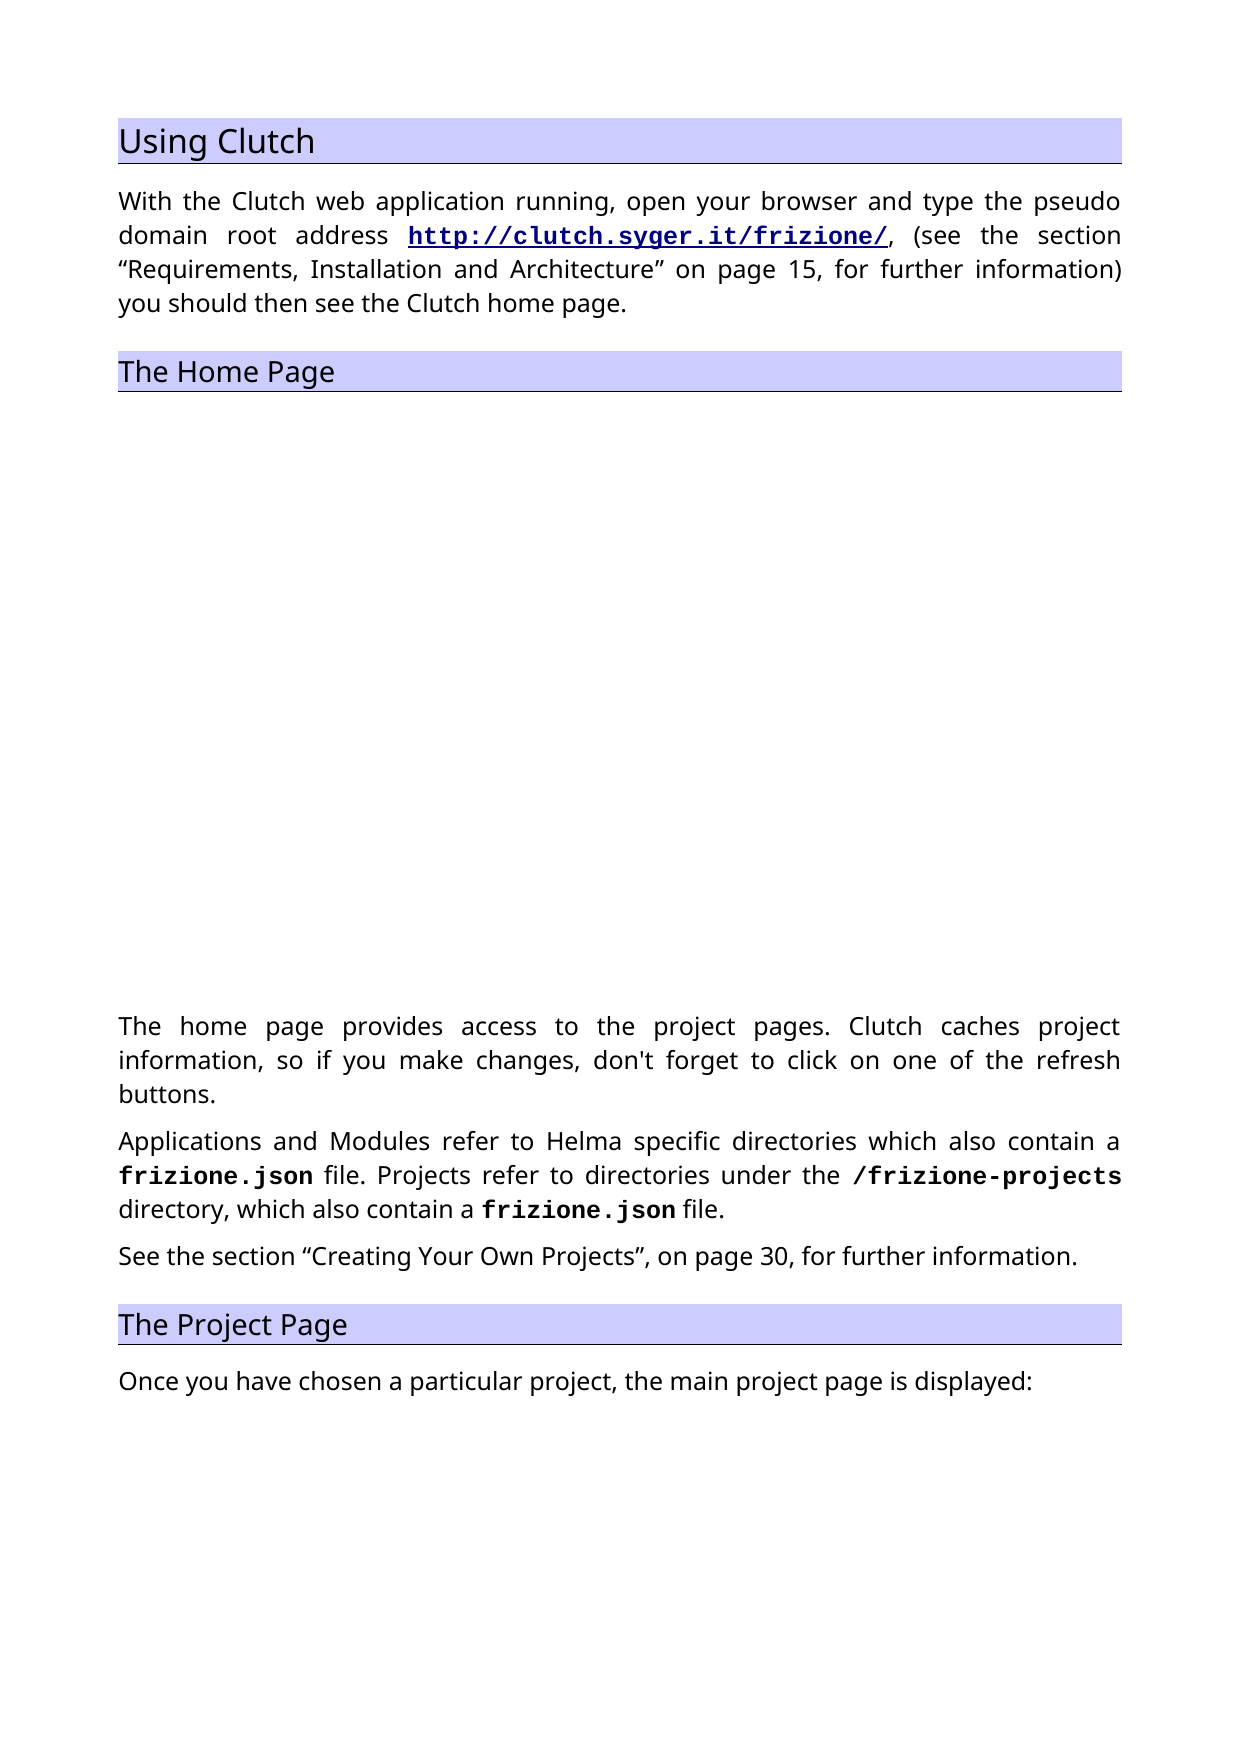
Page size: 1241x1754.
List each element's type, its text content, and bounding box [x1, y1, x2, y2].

subtitle Using Clutch [118, 118, 1122, 163]
text Once you have chosen a particular project, the main project page is displayed: [118, 1363, 1122, 1398]
text With the Clutch web application running, open your browser and type the pseudo domain root address http://clutch.syger.it/frizione/, (see the section “Requirements, Installation and Architecture” on page 15, for further information) you should then see the Clutch home page. [118, 183, 1122, 320]
subtitle The Home Page [118, 351, 1122, 391]
text The home page provides access to the project pages. Clutch caches project information, so if you make changes, don't forget to click on one of the refresh buttons. [118, 1009, 1122, 1111]
subtitle The Project Page [118, 1304, 1122, 1344]
text See the section “Creating Your Own Projects”, on page 30, for further information. [118, 1239, 1122, 1273]
text Applications and Modules refer to Helma specific directories which also contain a frizione.json file. Projects refer to directories under the /frizione-projects directory, which also contain a frizione.json file. [118, 1124, 1122, 1226]
